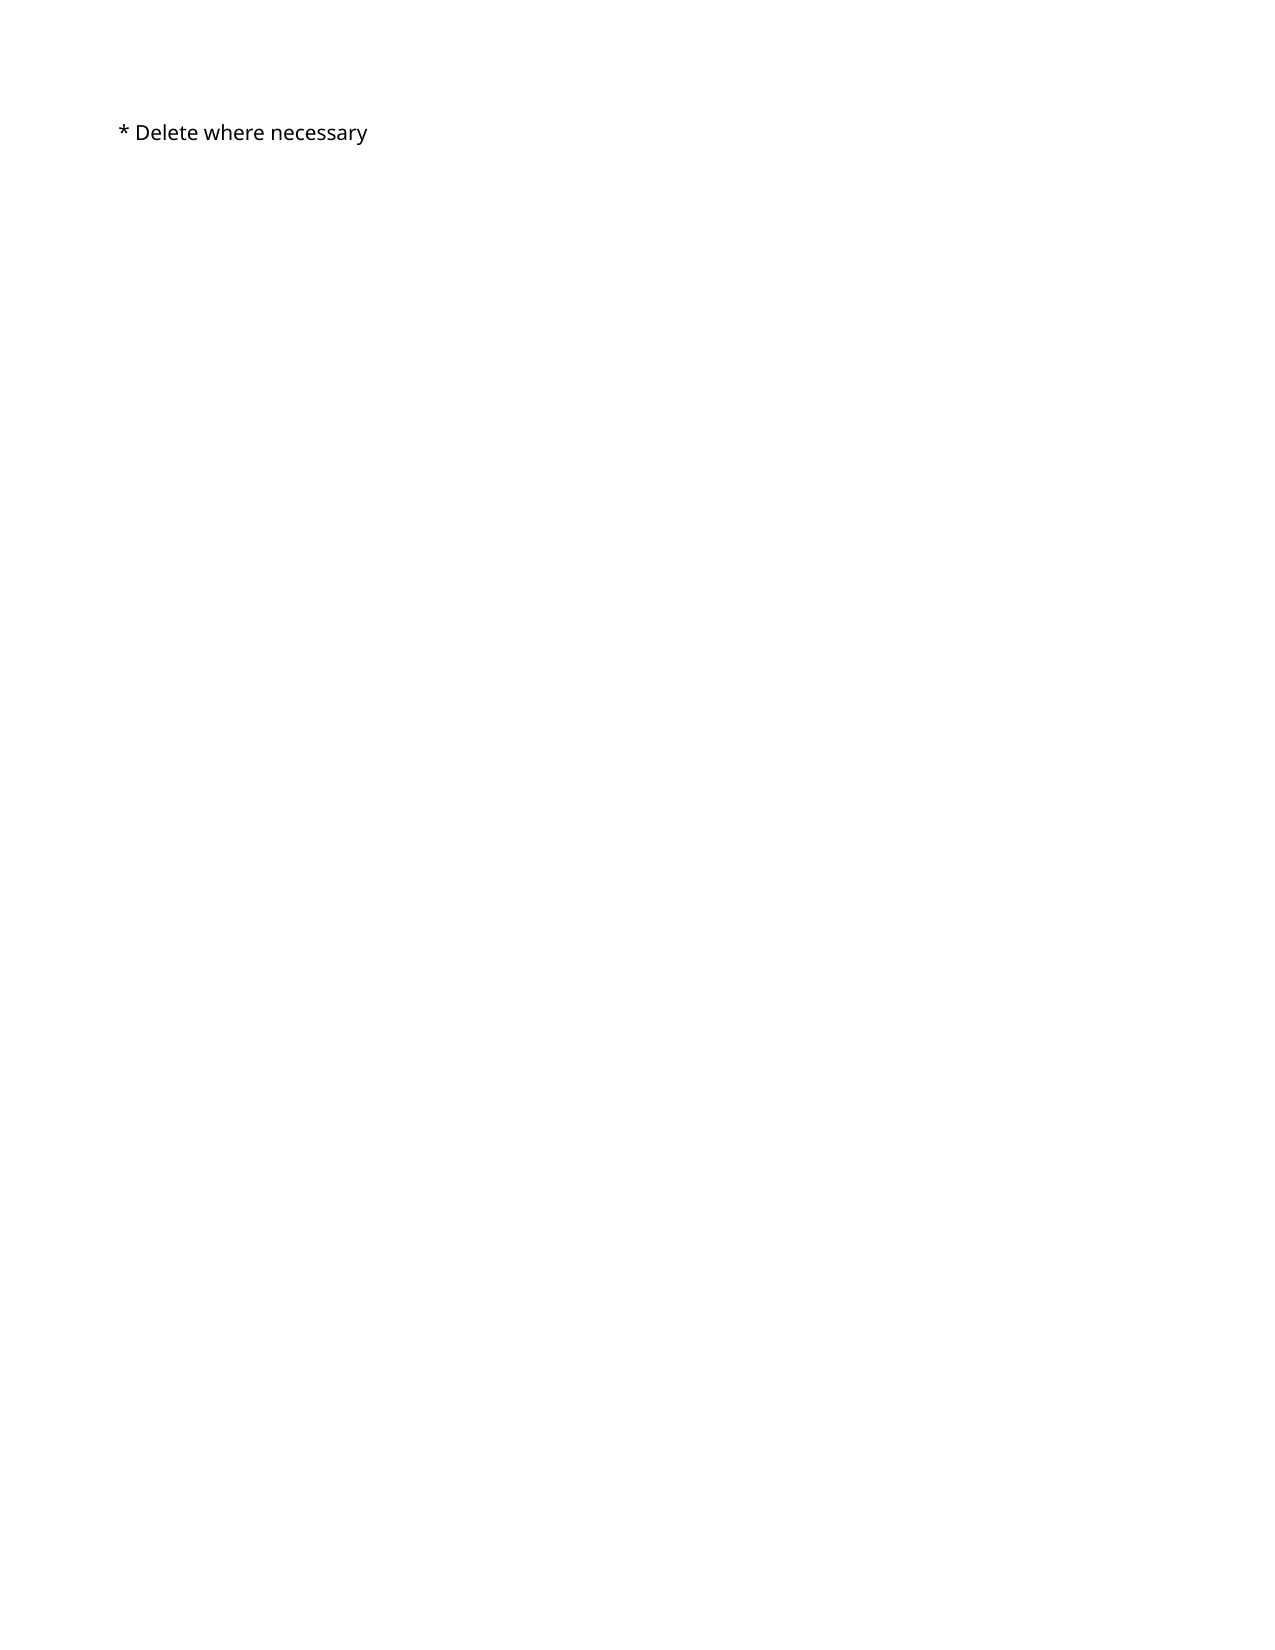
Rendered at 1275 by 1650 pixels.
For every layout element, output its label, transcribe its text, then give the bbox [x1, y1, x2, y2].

text * Delete where necessary [118, 118, 1157, 147]
